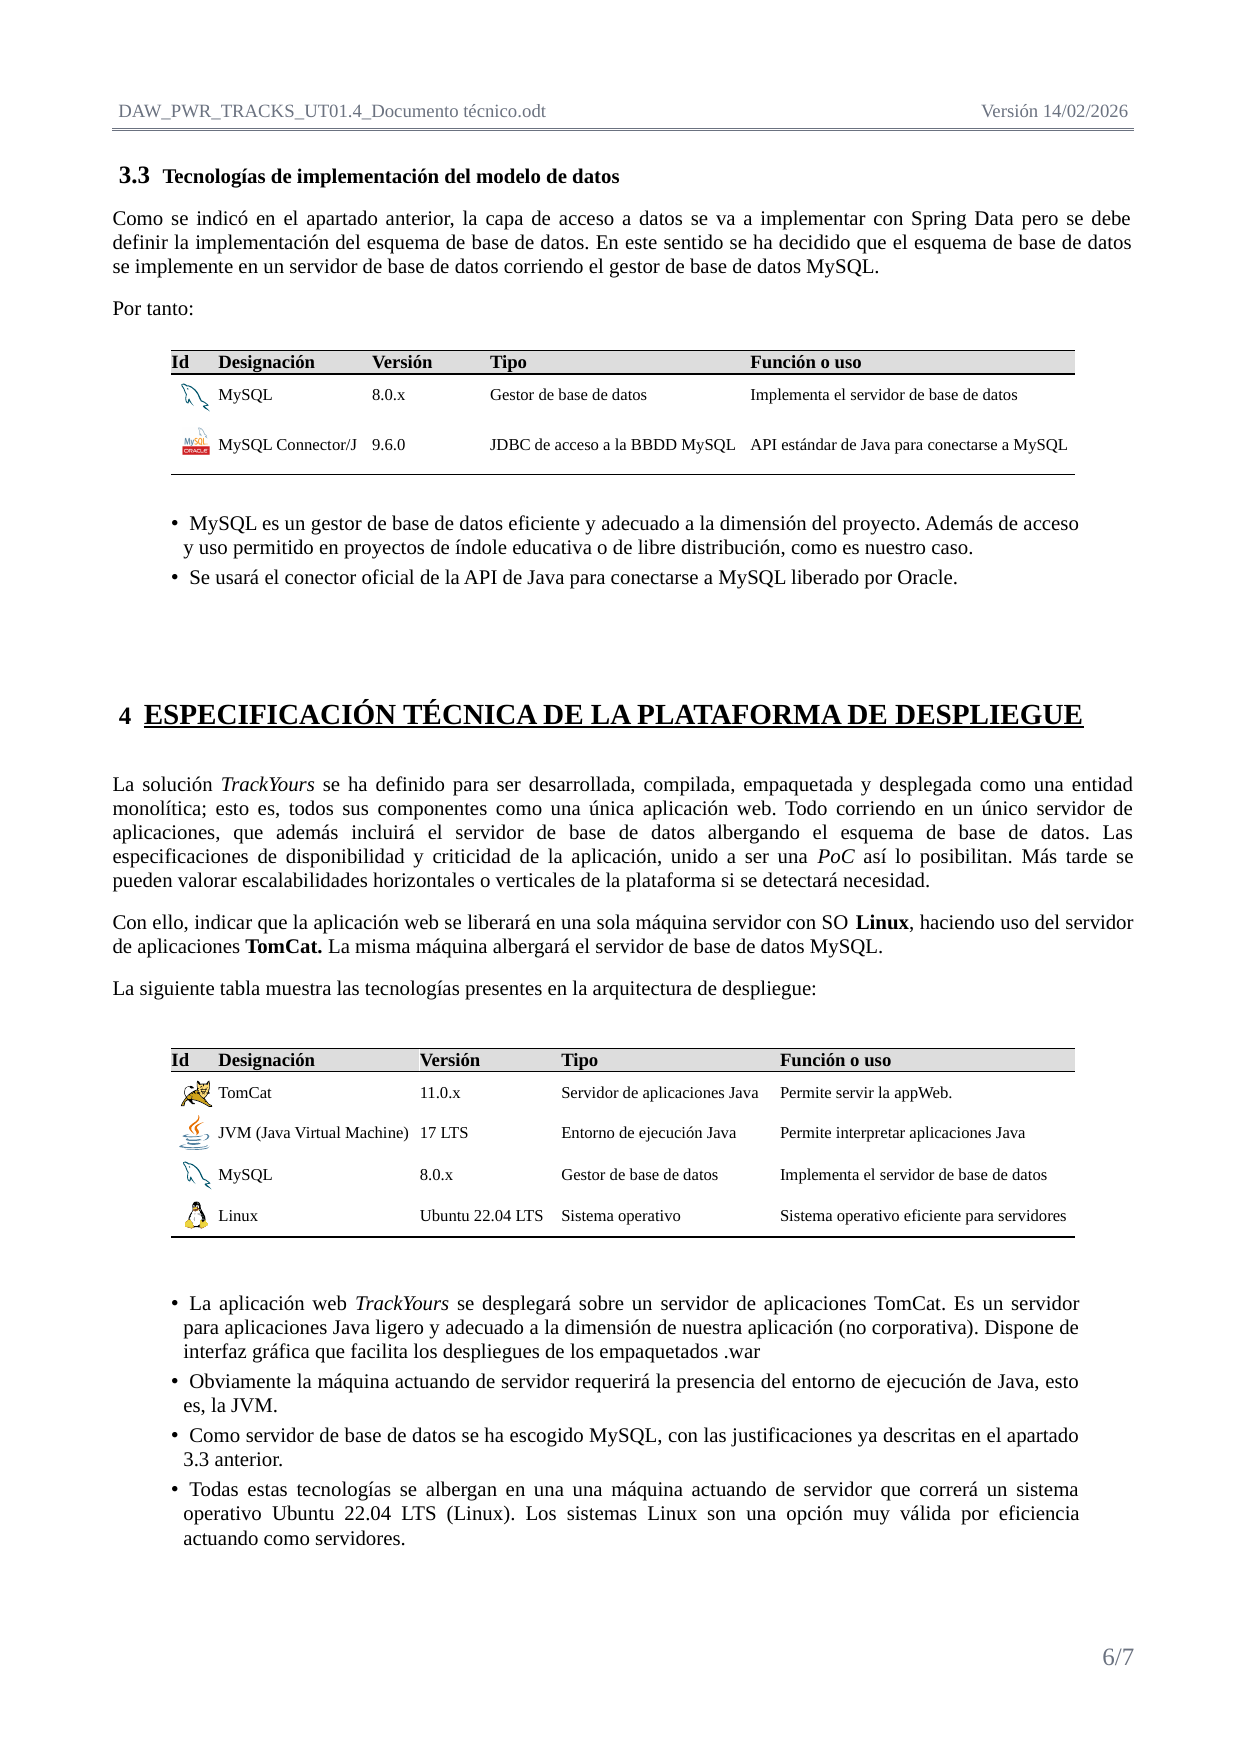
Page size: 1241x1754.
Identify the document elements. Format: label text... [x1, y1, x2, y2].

table_header Tipo [490, 351, 750, 373]
table_header Id [171, 1049, 218, 1071]
table_cell Sistema operativo eficiente para servidores [780, 1195, 1075, 1236]
list Todas estas tecnologías se albergan en una una máquina actuando de servidor que correrá un sistema operativo Ubuntu 22.04 LTS (Linux). Los sistemas Linux son una opción muy válida por eficiencia actuando como servidores. [171, 1477, 1081, 1549]
table_cell MySQL [218, 375, 372, 414]
table_cell MySQL Connector/J [218, 414, 372, 474]
table_cell Gestor de base de datos [561, 1153, 780, 1194]
table_header Id [171, 351, 218, 373]
table_cell Sistema operativo [561, 1195, 780, 1236]
table_cell [171, 375, 218, 414]
list La aplicación web TrackYours se desplegará sobre un servidor de aplicaciones TomCat. Es un servidor para aplicaciones Java ligero y adecuado a la dimensión de nuestra aplicación (no corporativa). Dispone de interfaz gráfica que facilita los despliegues de los empaquetados .war [171, 1291, 1081, 1363]
table_cell Permite interpretar aplicaciones Java [780, 1112, 1075, 1153]
table_cell Entorno de ejecución Java [561, 1112, 780, 1153]
table_cell TomCat [218, 1072, 419, 1112]
table_header Función o uso [780, 1049, 1075, 1071]
table_cell Permite servir la appWeb. [780, 1072, 1075, 1112]
picture [182, 427, 210, 455]
picture [187, 1179, 196, 1185]
table_cell API estándar de Java para conectarse a MySQL [750, 414, 1075, 474]
text La siguiente tabla muestra las tecnologías presentes en la arquitectura de despliegue: [112, 976, 1134, 1000]
list Obviamente la máquina actuando de servidor requerirá la presencia del entorno de ejecución de Java, esto es, la JVM. [171, 1369, 1081, 1417]
table_cell [171, 1112, 218, 1153]
table_cell 17 LTS [420, 1112, 561, 1153]
table_header Tipo [561, 1049, 780, 1071]
text Por tanto: [112, 296, 1134, 320]
table_header Versión [372, 351, 490, 373]
table_cell [171, 1195, 218, 1236]
list Se usará el conector oficial de la API de Java para conectarse a MySQL liberado por Oracle. [171, 565, 1081, 589]
table_header Función o uso [750, 351, 1075, 373]
table_cell Gestor de base de datos [490, 375, 750, 414]
list Con ello, indicar que la aplicación web se liberará en una sola máquina servidor con SO Linux, haciendo uso del servidor de aplicaciones TomCat. La misma máquina albergará el servidor de base de datos MySQL. [112, 910, 1134, 958]
table_cell [171, 1153, 218, 1194]
list Tecnologías de implementación del modelo de datos [112, 160, 1134, 188]
text Como se indicó en el apartado anterior, la capa de acceso a datos se va a implementar con Spring Data pero se debe definir la implementación del esquema de base de datos. En este sentido se ha decidido que el esquema de base de datos se implemente en un servidor de base de datos corriendo el gestor de base de datos MySQL. [112, 206, 1134, 278]
table_cell Implementa el servidor de base de datos [780, 1153, 1075, 1194]
table_cell 8.0.x [420, 1153, 561, 1194]
list Como servidor de base de datos se ha escogido MySQL, con las justificaciones ya descritas en el apartado 3.3 anterior. [171, 1423, 1081, 1471]
table_cell 8.0.x [372, 375, 490, 414]
table_cell Linux [218, 1195, 419, 1236]
table_header Designación [218, 351, 372, 373]
table_cell 9.6.0 [372, 414, 490, 474]
table_cell JVM (Java Virtual Machine) [218, 1112, 419, 1153]
list MySQL es un gestor de base de datos eficiente y adecuado a la dimensión del proyecto. Además de acceso y uso permitido en proyectos de índole educativa o de libre distribución, como es nuestro caso. [171, 511, 1081, 559]
list ESPECIFICACIÓN TÉCNICA DE LA PLATAFORMA DE DESPLIEGUE [112, 697, 1134, 731]
table_cell Ubuntu 22.04 LTS [420, 1195, 561, 1236]
table_header Designación [218, 1049, 419, 1071]
table_header Versión [420, 1049, 561, 1071]
list La solución TrackYours se ha definido para ser desarrollada, compilada, empaquetada y desplegada como una entidad monolítica; esto es, todos sus componentes como una única aplicación web. Todo corriendo en un único servidor de aplicaciones, que además incluirá el servidor de base de datos albergando el esquema de base de datos. Las especificaciones de disponibilidad y criticidad de la aplicación, unido a ser una PoC así lo posibilitan. Más tarde se pueden valorar escalabilidades horizontales o verticales de la plataforma si se detectará necesidad. [112, 772, 1134, 892]
table_cell Implementa el servidor de base de datos [750, 375, 1075, 414]
table_cell [171, 1072, 218, 1112]
table_cell JDBC de acceso a la BBDD MySQL [490, 414, 750, 474]
table_cell [171, 414, 218, 474]
picture [184, 392, 189, 404]
table_cell 11.0.x [420, 1072, 561, 1112]
table_cell Servidor de aplicaciones Java [561, 1072, 780, 1112]
table_cell MySQL [218, 1153, 419, 1194]
